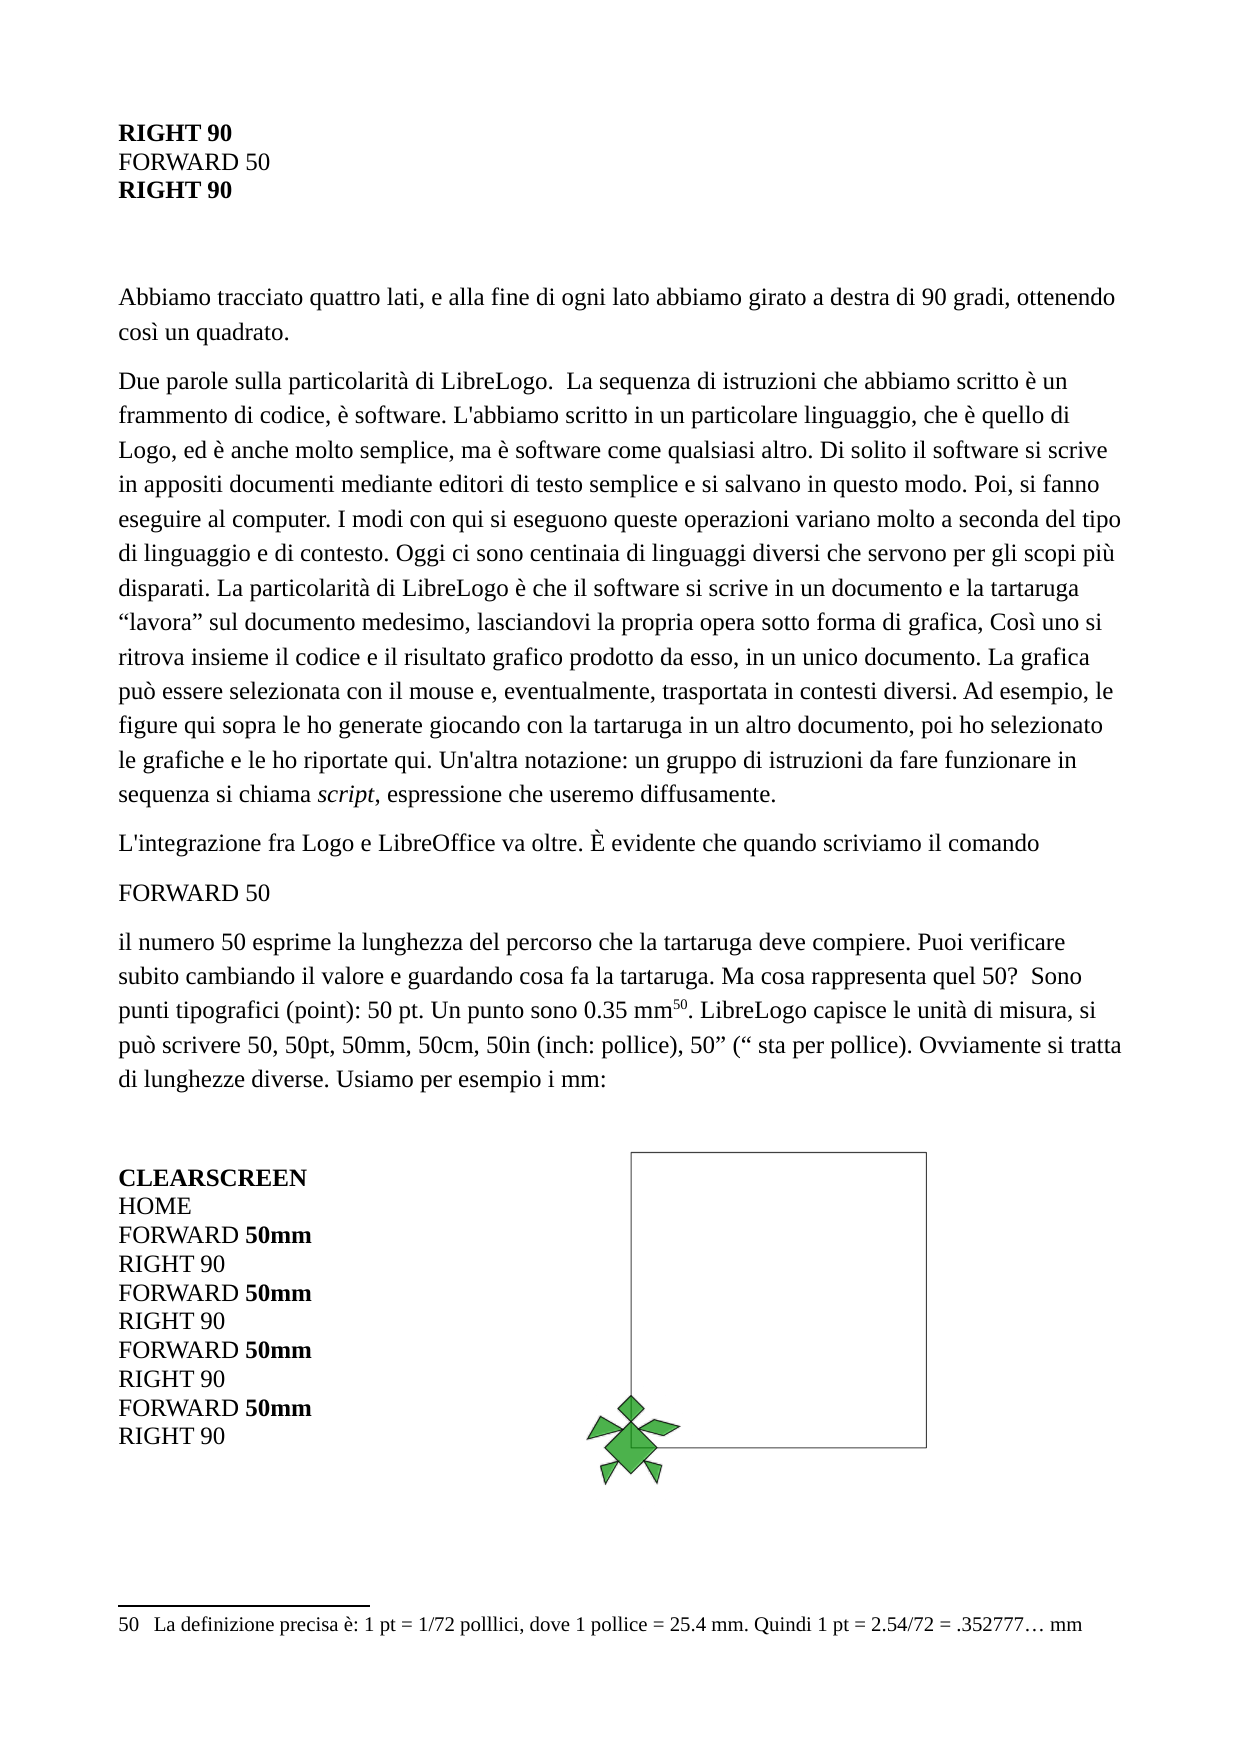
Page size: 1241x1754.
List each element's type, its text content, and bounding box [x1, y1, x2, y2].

text Due parole sulla particolarità di LibreLogo. La sequenza di istruzioni che abbiamo scritto è un frammento di codice, è software. L'abbiamo scritto in un particolare linguaggio, che è quello di Logo, ed è anche molto semplice, ma è software come qualsiasi altro. Di solito il software si scrive in appositi documenti mediante editori di testo semplice e si salvano in questo modo. Poi, si fanno eseguire al computer. I modi con qui si eseguono queste operazioni variano molto a seconda del tipo di linguaggio e di contesto. Oggi ci sono centinaia di linguaggi diversi che servono per gli scopi più disparati. La particolarità di LibreLogo è che il software si scrive in un documento e la tartaruga “lavora” sul documento medesimo, lasciandovi la propria opera sotto forma di grafica, Così uno si ritrova insieme il codice e il risultato grafico prodotto da esso, in un unico documento. La grafica può essere selezionata con il mouse e, eventualmente, trasportata in contesti diversi. Ad esempio, le figure qui sopra le ho generate giocando con la tartaruga in un altro documento, poi ho selezionato le grafiche e le ho riportate qui. Un'altra notazione: un gruppo di istruzioni da fare funzionare in sequenza si chiama script, espressione che useremo diffusamente. [118, 366, 1122, 808]
text FORWARD 50mm [118, 1220, 630, 1249]
text L'integrazione fra Logo e LibreOffice va oltre. È evidente che quando scriviamo il comando [118, 828, 1122, 857]
text FORWARD 50mm [118, 1335, 630, 1364]
text FORWARD 50 [118, 147, 1122, 176]
text [927, 1335, 1122, 1364]
text [927, 1393, 1122, 1421]
text [927, 1220, 1122, 1249]
text RIGHT 90 [118, 1421, 615, 1450]
text [657, 1421, 1122, 1450]
text il numero 50 esprime la lunghezza del percorso che la tartaruga deve compiere. Puoi verificare subito cambiando il valore e guardando cosa fa la tartaruga. Ma cosa rappresenta quel 50? Sono punti tipografici (point): 50 pt. Un punto sono 0.35 mm. LibreLogo capisce le unità di misura, si può scrivere 50, 50pt, 50mm, 50cm, 50in (inch: pollice), 50” (“ sta per pollice). Ovviamente si tratta di lunghezze diverse. Usiamo per esempio i mm: [118, 927, 1122, 1093]
text [927, 1306, 1122, 1335]
text RIGHT 90 [118, 1306, 630, 1335]
text [927, 1278, 1122, 1306]
text RIGHT 90 [118, 1364, 630, 1393]
text FORWARD 50 [118, 878, 1122, 906]
text FORWARD 50mm [118, 1393, 630, 1421]
text FORWARD 50mm [118, 1278, 630, 1306]
text RIGHT 90 [118, 1249, 630, 1278]
text La definizione precisa è: 1 pt = 1/72 polllici, dove 1 pollice = 25.4 mm. Quindi 1 pt = 2.54/72 = .352777… mm [118, 1612, 1122, 1636]
text RIGHT 90 [118, 118, 1122, 147]
text [927, 1364, 1122, 1393]
text [927, 1191, 1122, 1220]
text HOME [118, 1191, 630, 1220]
text [927, 1249, 1122, 1278]
text CLEARSCREEN [118, 1163, 630, 1191]
text [927, 1163, 1122, 1191]
text Abbiamo tracciato quattro lati, e alla fine di ogni lato abbiamo girato a destra di 90 gradi, ottenendo così un quadrato. [118, 282, 1122, 345]
text RIGHT 90 [118, 176, 1122, 204]
